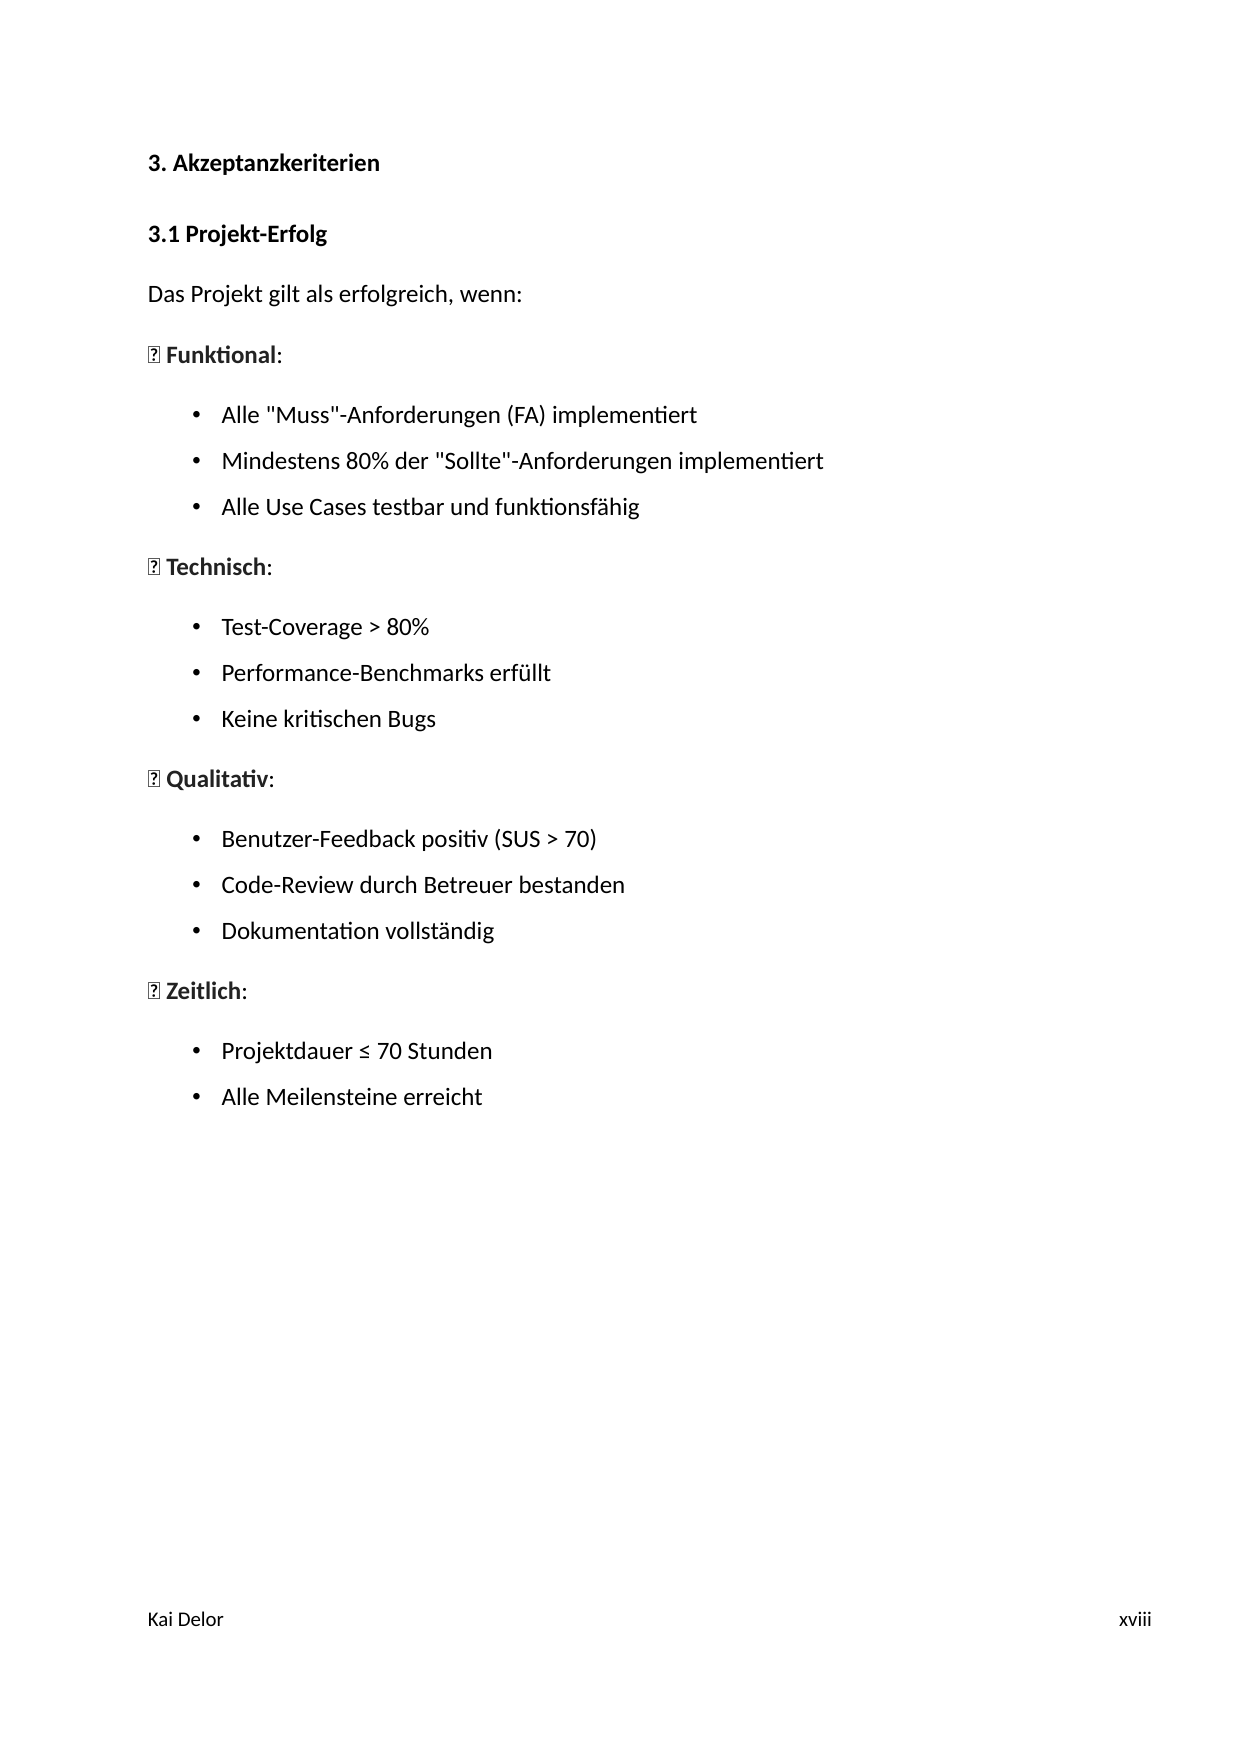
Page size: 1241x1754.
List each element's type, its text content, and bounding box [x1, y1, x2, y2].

text 3.1 Projekt-Erfolg [148, 218, 1152, 249]
list Test-Coverage > 80% [192, 611, 1152, 642]
text ✅ Technisch: [148, 551, 1152, 582]
list Dokumentation vollständig [192, 915, 1152, 945]
list Performance-Benchmarks erfüllt [192, 657, 1152, 688]
list Alle Meilensteine erreicht [192, 1081, 1152, 1112]
list Mindestens 80% der "Sollte"-Anforderungen implementiert [192, 445, 1152, 476]
subtitle 3. Akzeptanzkeriterien [148, 148, 1152, 178]
text ✅ Zeitlich: [148, 975, 1152, 1006]
list Alle "Muss"-Anforderungen (FA) implementiert [192, 399, 1152, 430]
list Alle Use Cases testbar und funktionsfähig [192, 491, 1152, 521]
list Benutzer-Feedback positiv (SUS > 70) [192, 823, 1152, 854]
text Das Projekt gilt als erfolgreich, wenn: [148, 279, 1152, 309]
list Projektdauer ≤ 70 Stunden [192, 1036, 1152, 1066]
list Keine kritischen Bugs [192, 703, 1152, 733]
text ✅ Qualitativ: [148, 763, 1152, 794]
text ✅ Funktional: [148, 339, 1152, 369]
list Code-Review durch Betreuer bestanden [192, 869, 1152, 900]
